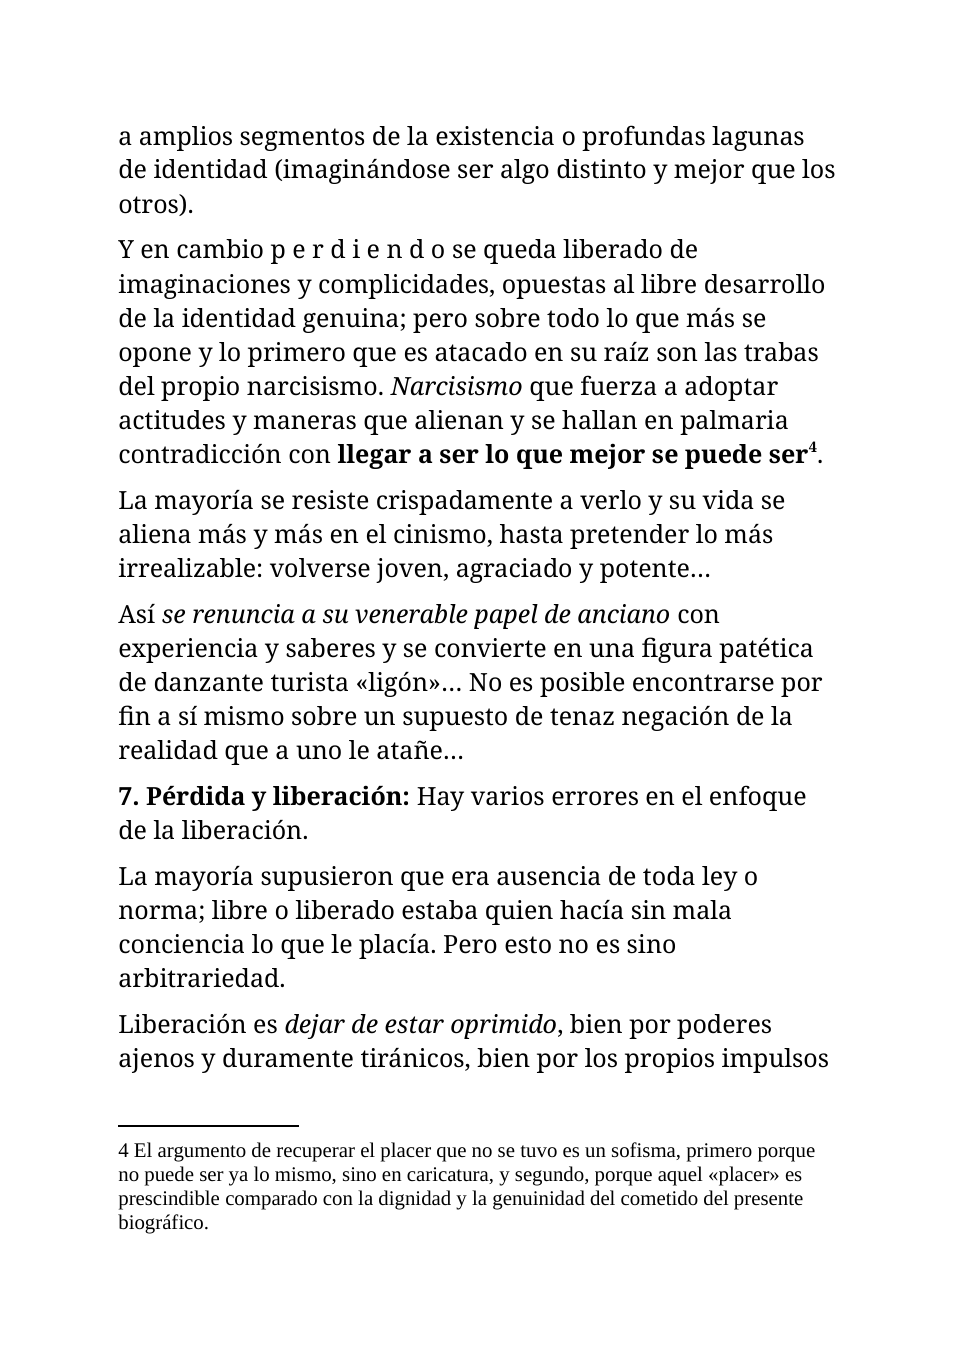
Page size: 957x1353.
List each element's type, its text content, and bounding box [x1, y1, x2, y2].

text a amplios segmentos de la existencia o profundas lagunas de identidad (imaginándose ser algo distinto y mejor que los otros). [118, 118, 838, 220]
text La mayoría supusieron que era ausencia de toda ley o norma; libre o liberado estaba quien hacía sin mala conciencia lo que le placía. Pero esto no es sino arbitrariedad. [118, 859, 838, 995]
text Y en cambio p e r d i e n d o se queda liberado de imaginaciones y complicidades, opuestas al libre desarrollo de la identidad genuina; pero sobre todo lo que más se opone y lo primero que es atacado en su raíz son las trabas del propio narcisismo. Narcisismo que fuerza a adoptar actitudes y maneras que alienan y se hallan en palmaria contradicción con llegar a ser lo que mejor se puede ser. [118, 232, 838, 471]
text Liberación es dejar de estar oprimido, bien por poderes ajenos y duramente tiránicos, bien por los propios impulsos [118, 1007, 838, 1075]
text 7. Pérdida y liberación: Hay varios errores en el enfoque de la liberación. [118, 779, 838, 847]
text Así se renuncia a su venerable papel de anciano con experiencia y saberes y se convierte en una figura patética de danzante turista «ligón»… No es posible encontrarse por fin a sí mismo sobre un supuesto de tenaz negación de la realidad que a uno le atañe… [118, 597, 838, 767]
text El argumento de recuperar el placer que no se tuvo es un sofisma, primero porque no puede ser ya lo mismo, sino en caricatura, y segundo, porque aquel «placer» es prescindible comparado con la dignidad y la genuinidad del cometido del presente biográfico. [118, 1138, 838, 1234]
text La mayoría se resiste crispadamente a verlo y su vida se aliena más y más en el cinismo, hasta pretender lo más irrealizable: volverse joven, agraciado y potente… [118, 482, 838, 585]
